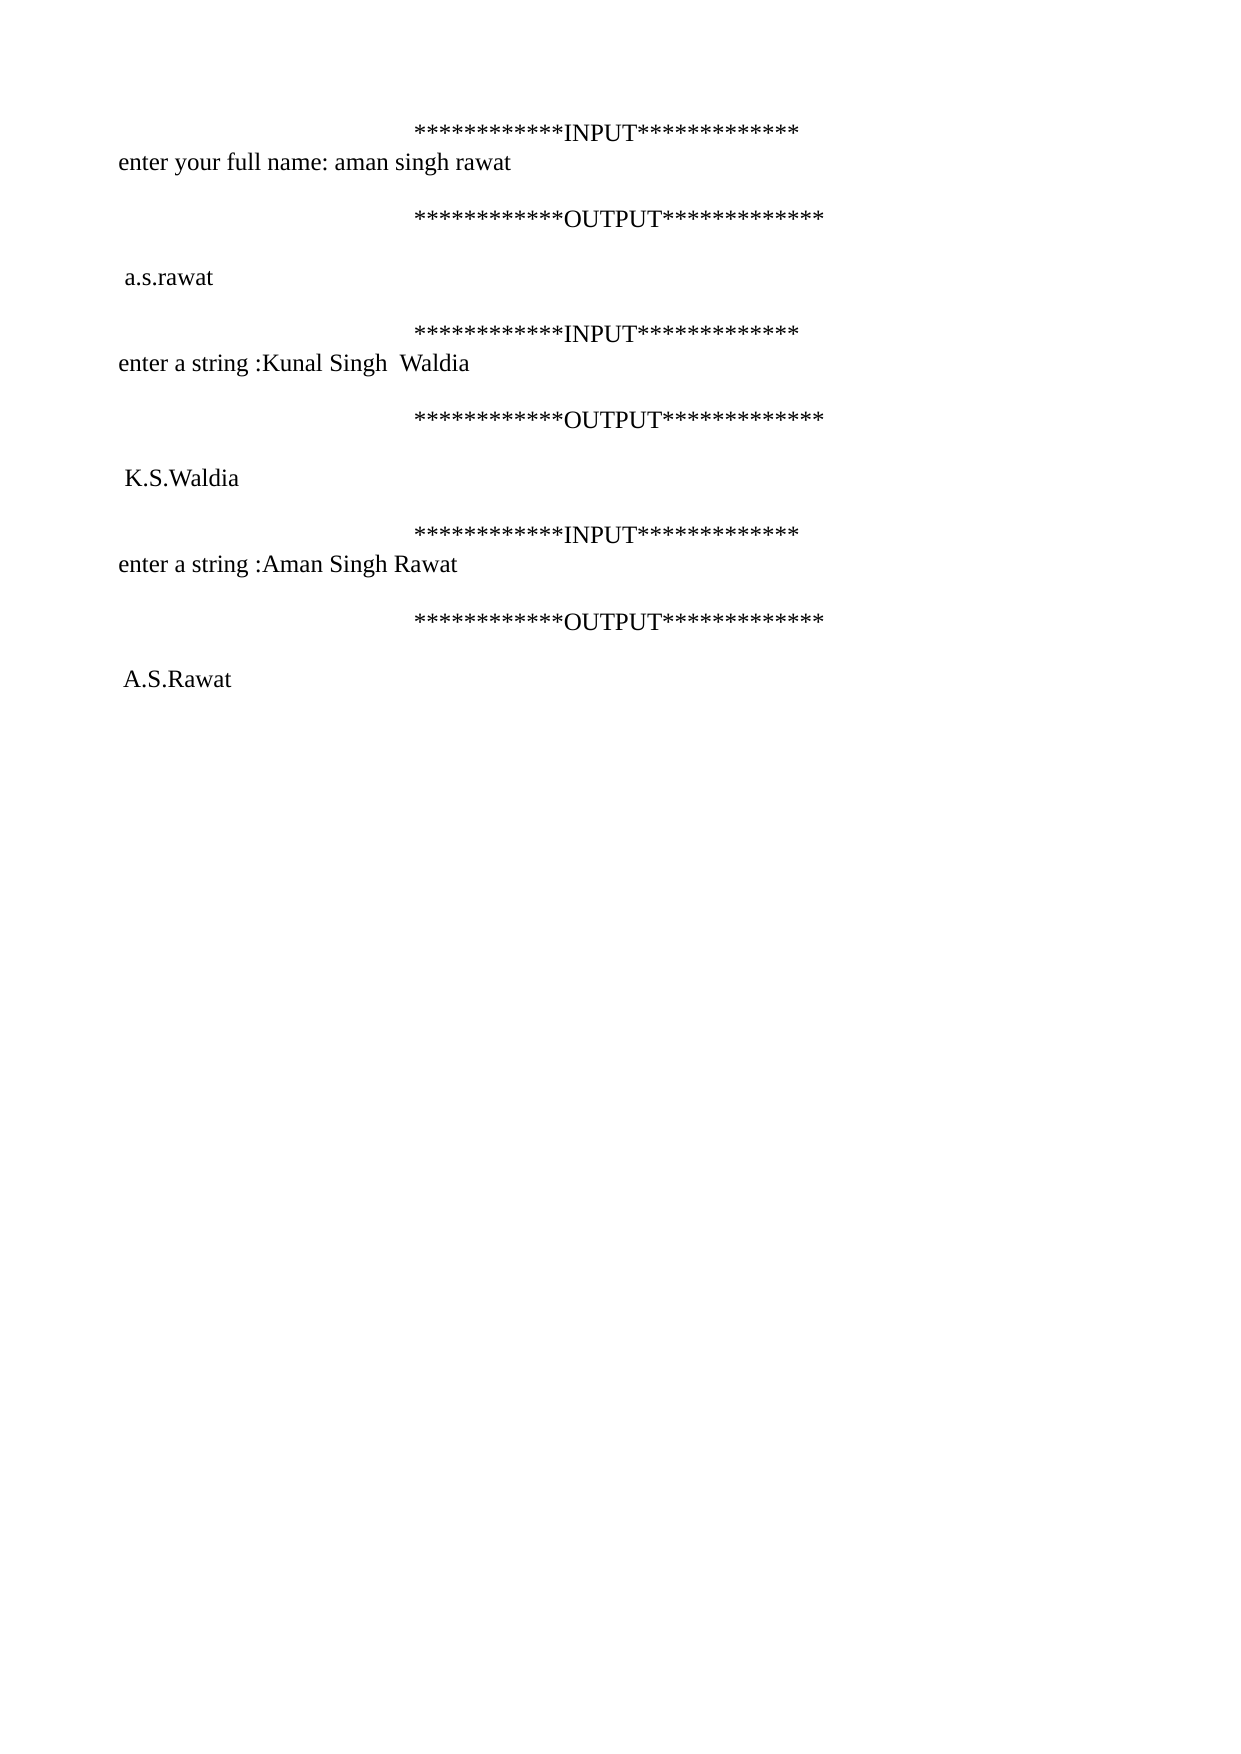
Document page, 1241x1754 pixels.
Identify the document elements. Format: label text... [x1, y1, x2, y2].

text ************OUTPUT************* [118, 406, 1122, 434]
text enter your full name: aman singh rawat [118, 147, 1122, 176]
text ************OUTPUT************* [118, 607, 1122, 636]
text ************INPUT************* [118, 319, 1122, 348]
text ************INPUT************* [118, 521, 1122, 549]
text enter a string :Kunal Singh Waldia [118, 348, 1122, 377]
text A.S.Rawat [118, 664, 1122, 693]
text ************INPUT************* [118, 118, 1122, 147]
text a.s.rawat [118, 262, 1122, 291]
text K.S.Waldia [118, 463, 1122, 492]
text enter a string :Aman Singh Rawat [118, 549, 1122, 578]
text ************OUTPUT************* [118, 204, 1122, 233]
